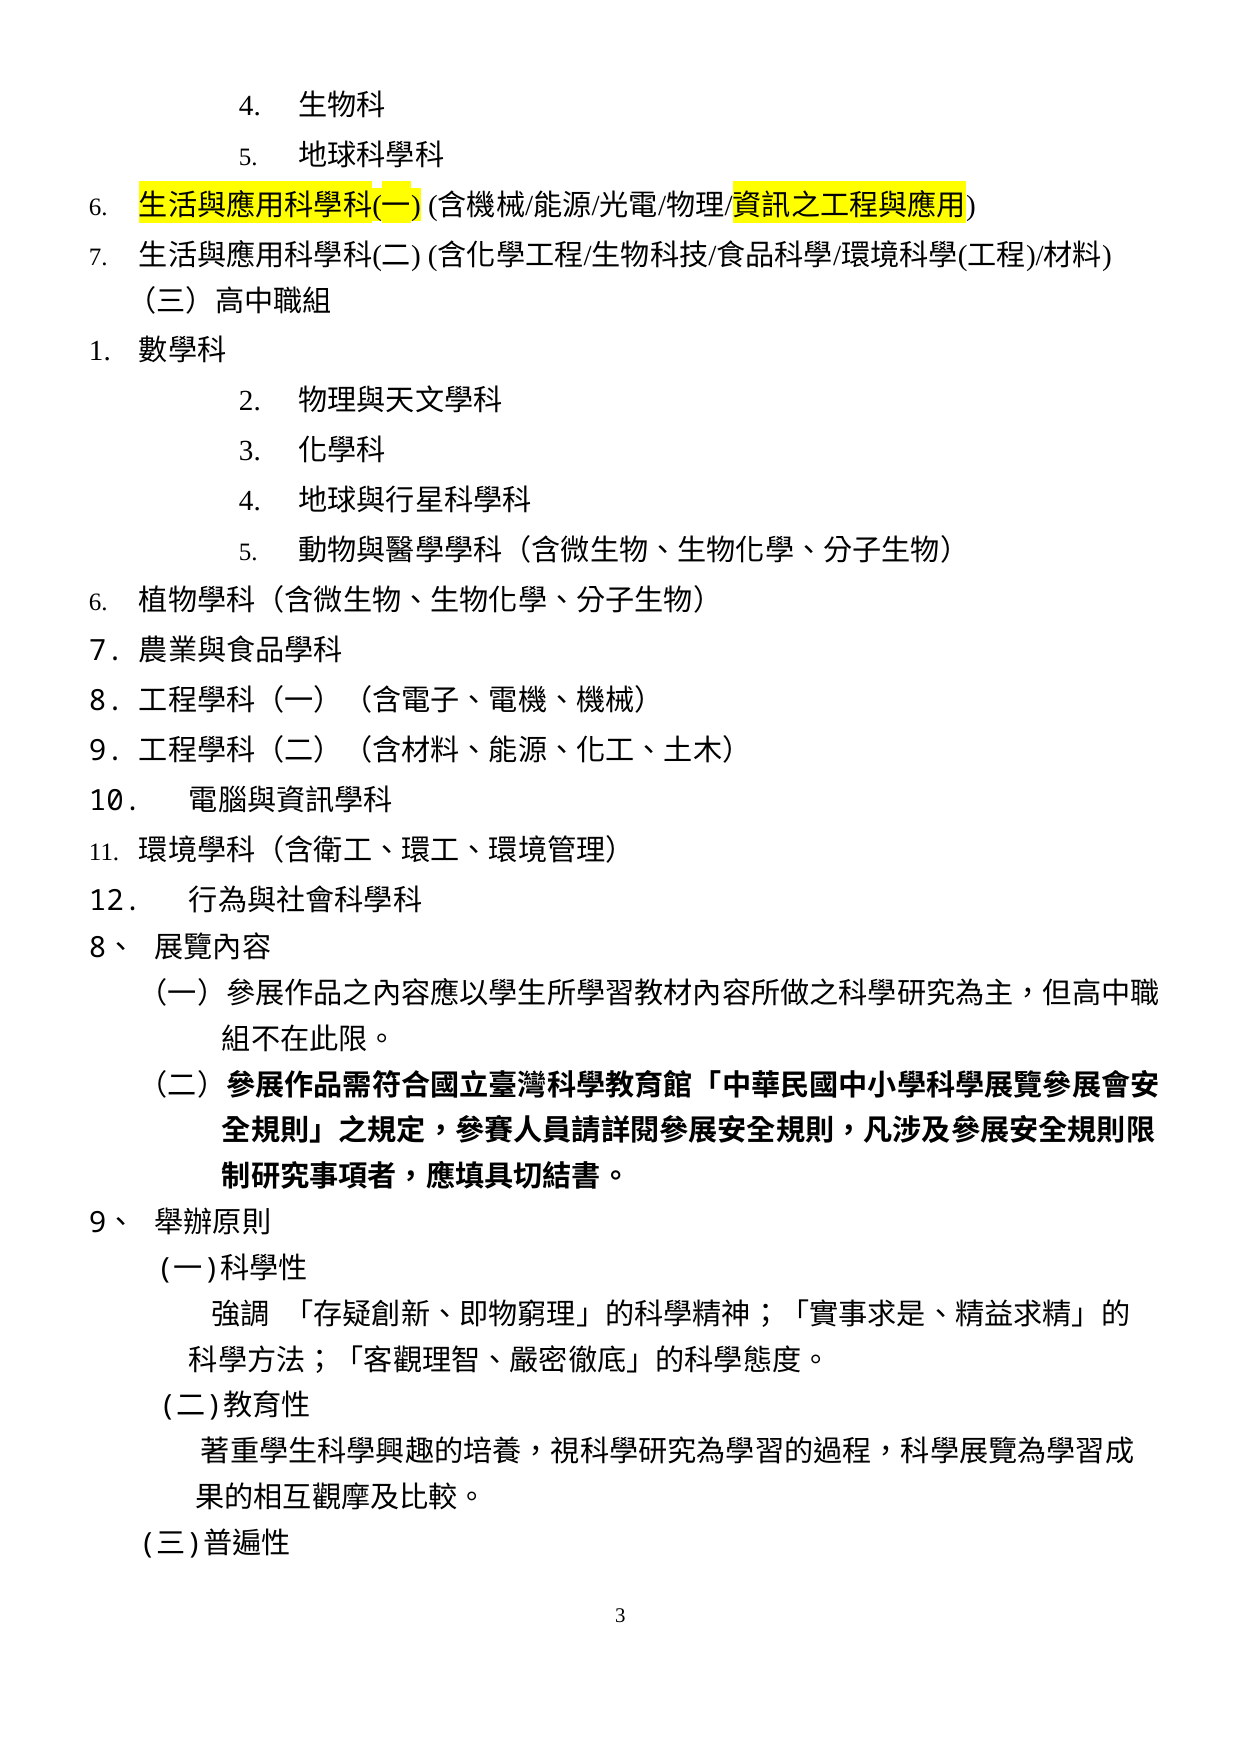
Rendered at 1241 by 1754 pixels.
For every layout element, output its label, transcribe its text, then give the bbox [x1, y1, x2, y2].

list 行為與社會科學科 [89, 871, 1140, 921]
list 化學科 [239, 421, 1152, 471]
list 地球與行星科學科 [239, 471, 1152, 521]
list 工程學科（二）（含材料、能源、化工、土木） [89, 721, 1140, 771]
text (一)科學性 [89, 1242, 1152, 1287]
text （二）參展作品需符合國立臺灣科學教育館「中華民國中小學科學展覽參展會安全規則」之規定，參賽人員請詳閱參展安全規則，凡涉及參展安全規則限制研究事項者，應填具切結書。 [138, 1058, 1160, 1196]
list 生活與應用科學科(一) (含機械/能源/光電/物理/資訊之工程與應用) [89, 175, 1140, 225]
text (二)教育性 [89, 1379, 1152, 1425]
list 生活與應用科學科(二) (含化學工程/生物科技/食品科學/環境科學(工程)/材料) [89, 225, 1140, 275]
text (三)普遍性 [89, 1517, 1152, 1562]
list 展覽內容 [89, 921, 1152, 967]
list 地球科學科 [239, 125, 1152, 175]
list 數學科 [89, 321, 1140, 371]
list 物理與天文學科 [239, 371, 1152, 421]
list 動物與醫學學科（含微生物、生物化學、分子生物） [239, 521, 1152, 571]
list 電腦與資訊學科 [89, 771, 1140, 821]
list 生物科 [239, 75, 1152, 125]
list 舉辦原則 [89, 1196, 1152, 1242]
list 農業與食品學科 [89, 621, 1140, 671]
list 植物學科（含微生物、生物化學、分子生物） [89, 571, 1140, 621]
text （一）參展作品之內容應以學生所學習教材內容所做之科學研究為主，但高中職組不在此限。 [138, 967, 1160, 1058]
text 強調 「存疑創新、即物窮理」的科學精神；「實事求是、精益求精」的科學方法；「客觀理智、嚴密徹底」的科學態度。 [89, 1287, 1152, 1379]
text 著重學生科學興趣的培養，視科學研究為學習的過程，科學展覽為學習成果的相互觀摩及比較。 [148, 1425, 1152, 1517]
list 環境學科（含衛工、環工、環境管理） [89, 821, 1140, 871]
text （三）高中職組 [127, 275, 1152, 321]
list 工程學科（一）（含電子、電機、機械） [89, 671, 1140, 721]
